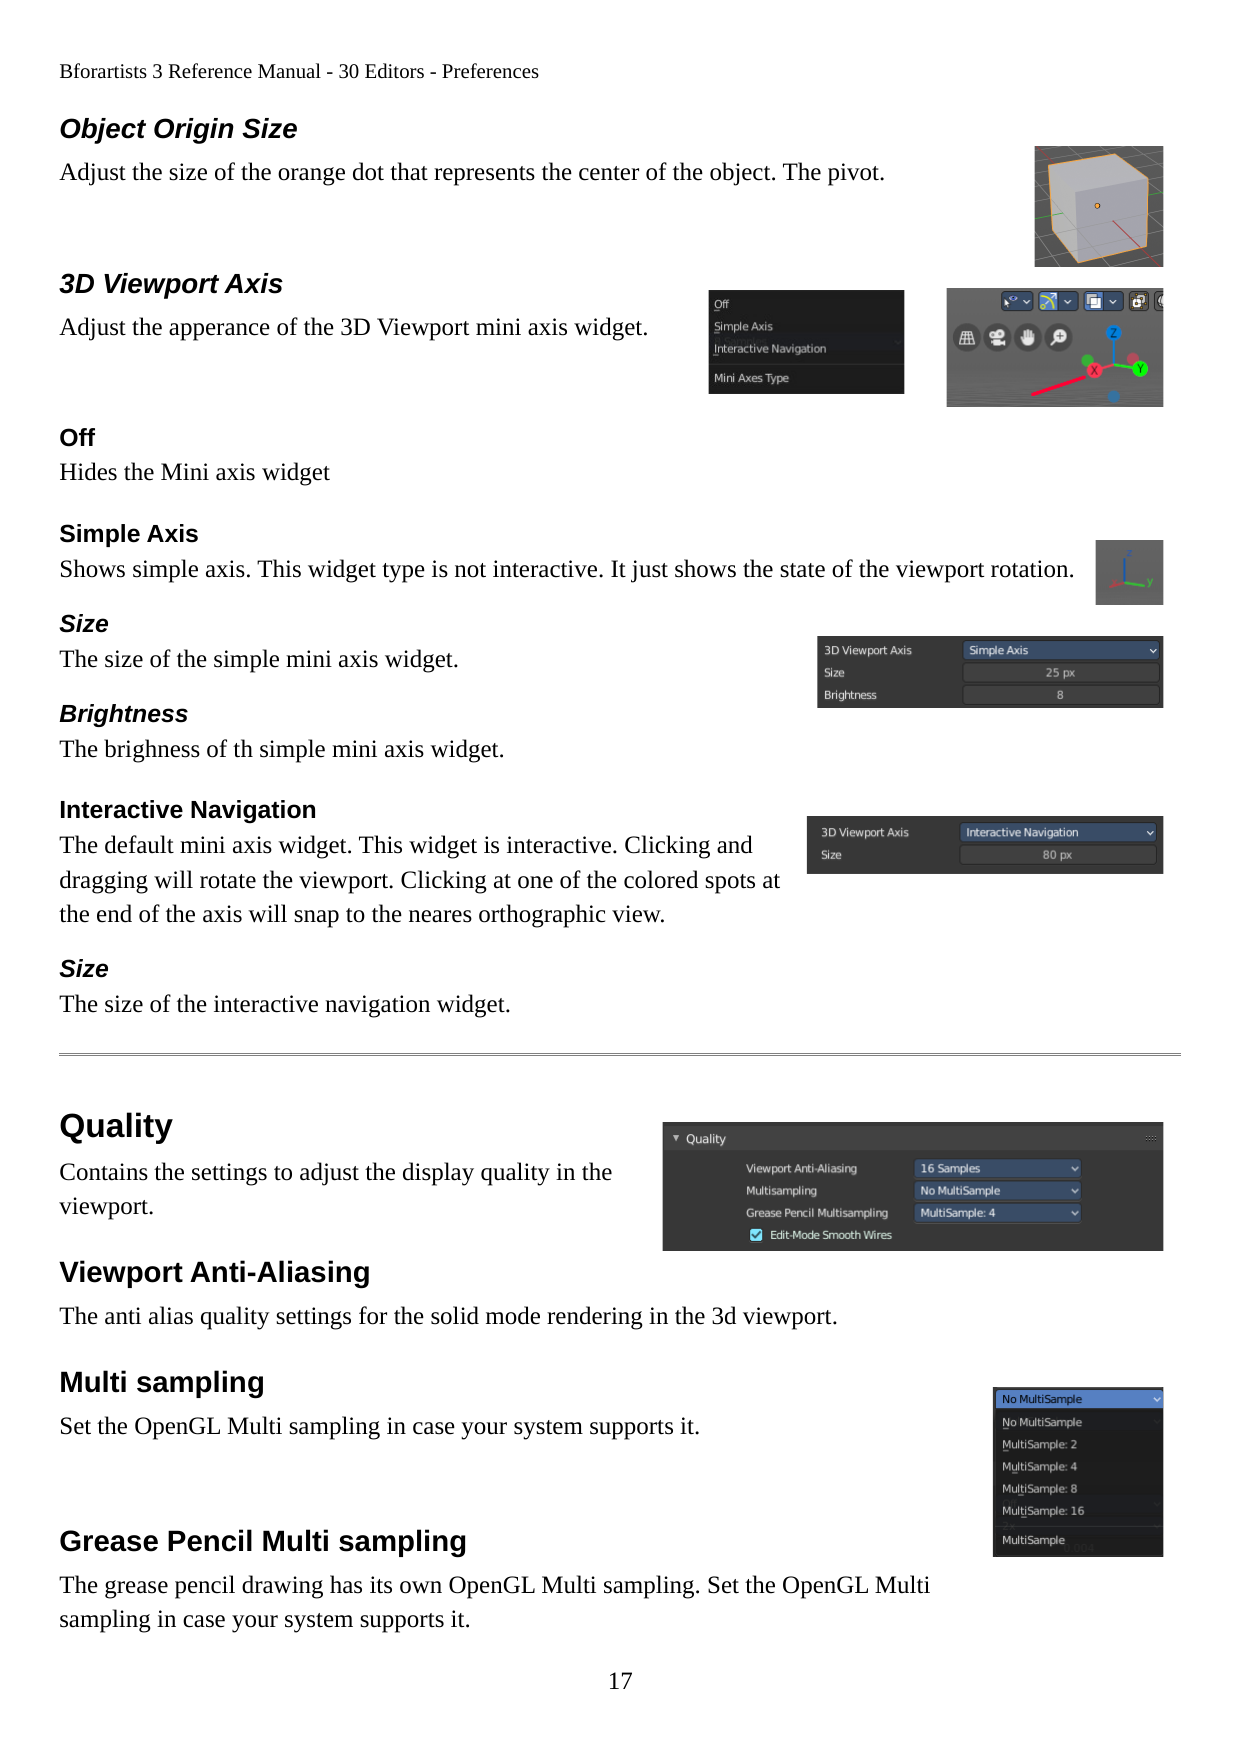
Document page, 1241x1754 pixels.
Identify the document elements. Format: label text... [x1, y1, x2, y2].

text The default mini axis widget. This widget is interactive. Clicking and dragging will rotate the viewport. Clicking at one of the colored spots at the end of the axis will snap to the neares orthographic view. [59, 830, 1181, 928]
picture [817, 636, 1164, 708]
subtitle 3D Viewport Axis [59, 268, 1181, 299]
text The anti alias quality settings for the solid mode rendering in the 3d viewport. [59, 1301, 1181, 1330]
picture [992, 1387, 1164, 1557]
picture [1095, 540, 1164, 605]
text The brighness of th simple mini axis widget. [59, 734, 1181, 763]
subtitle Brightness [59, 699, 1181, 728]
subtitle Multi sampling [59, 1364, 1181, 1398]
subtitle Off [59, 423, 1181, 451]
text The grease pencil drawing has its own OpenGL Multi sampling. Set the OpenGL Multi sampling in case your system supports it. [59, 1570, 1181, 1633]
subtitle Quality [59, 1105, 1181, 1144]
subtitle Object Origin Size [59, 113, 1181, 144]
picture [708, 290, 905, 394]
subtitle [1164, 1523, 1181, 1557]
picture [946, 288, 1164, 407]
text Hides the Mini axis widget [59, 457, 1181, 486]
text Shows simple axis. This widget type is not interactive. It just shows the state of the viewport rotation. [59, 554, 1095, 582]
subtitle Grease Pencil Multi sampling [59, 1523, 992, 1557]
subtitle Size [59, 954, 1181, 983]
text Adjust the size of the orange dot that represents the center of the object. The pivot. [59, 157, 1034, 186]
text The size of the simple mini axis widget. [59, 644, 817, 673]
subtitle Viewport Anti-Aliasing [59, 1255, 1181, 1288]
subtitle Size [59, 609, 1181, 638]
text [905, 312, 946, 341]
picture [806, 816, 1164, 874]
picture [1034, 146, 1164, 267]
subtitle Simple Axis [59, 519, 1181, 547]
picture [662, 1122, 1164, 1251]
text Adjust the apperance of the 3D Viewport mini axis widget. [59, 312, 708, 341]
subtitle Interactive Navigation [59, 796, 1181, 824]
text Contains the settings to adjust the display quality in the viewport. [59, 1157, 662, 1220]
text The size of the interactive navigation widget. [59, 989, 1181, 1018]
text Set the OpenGL Multi sampling in case your system supports it. [59, 1411, 992, 1439]
